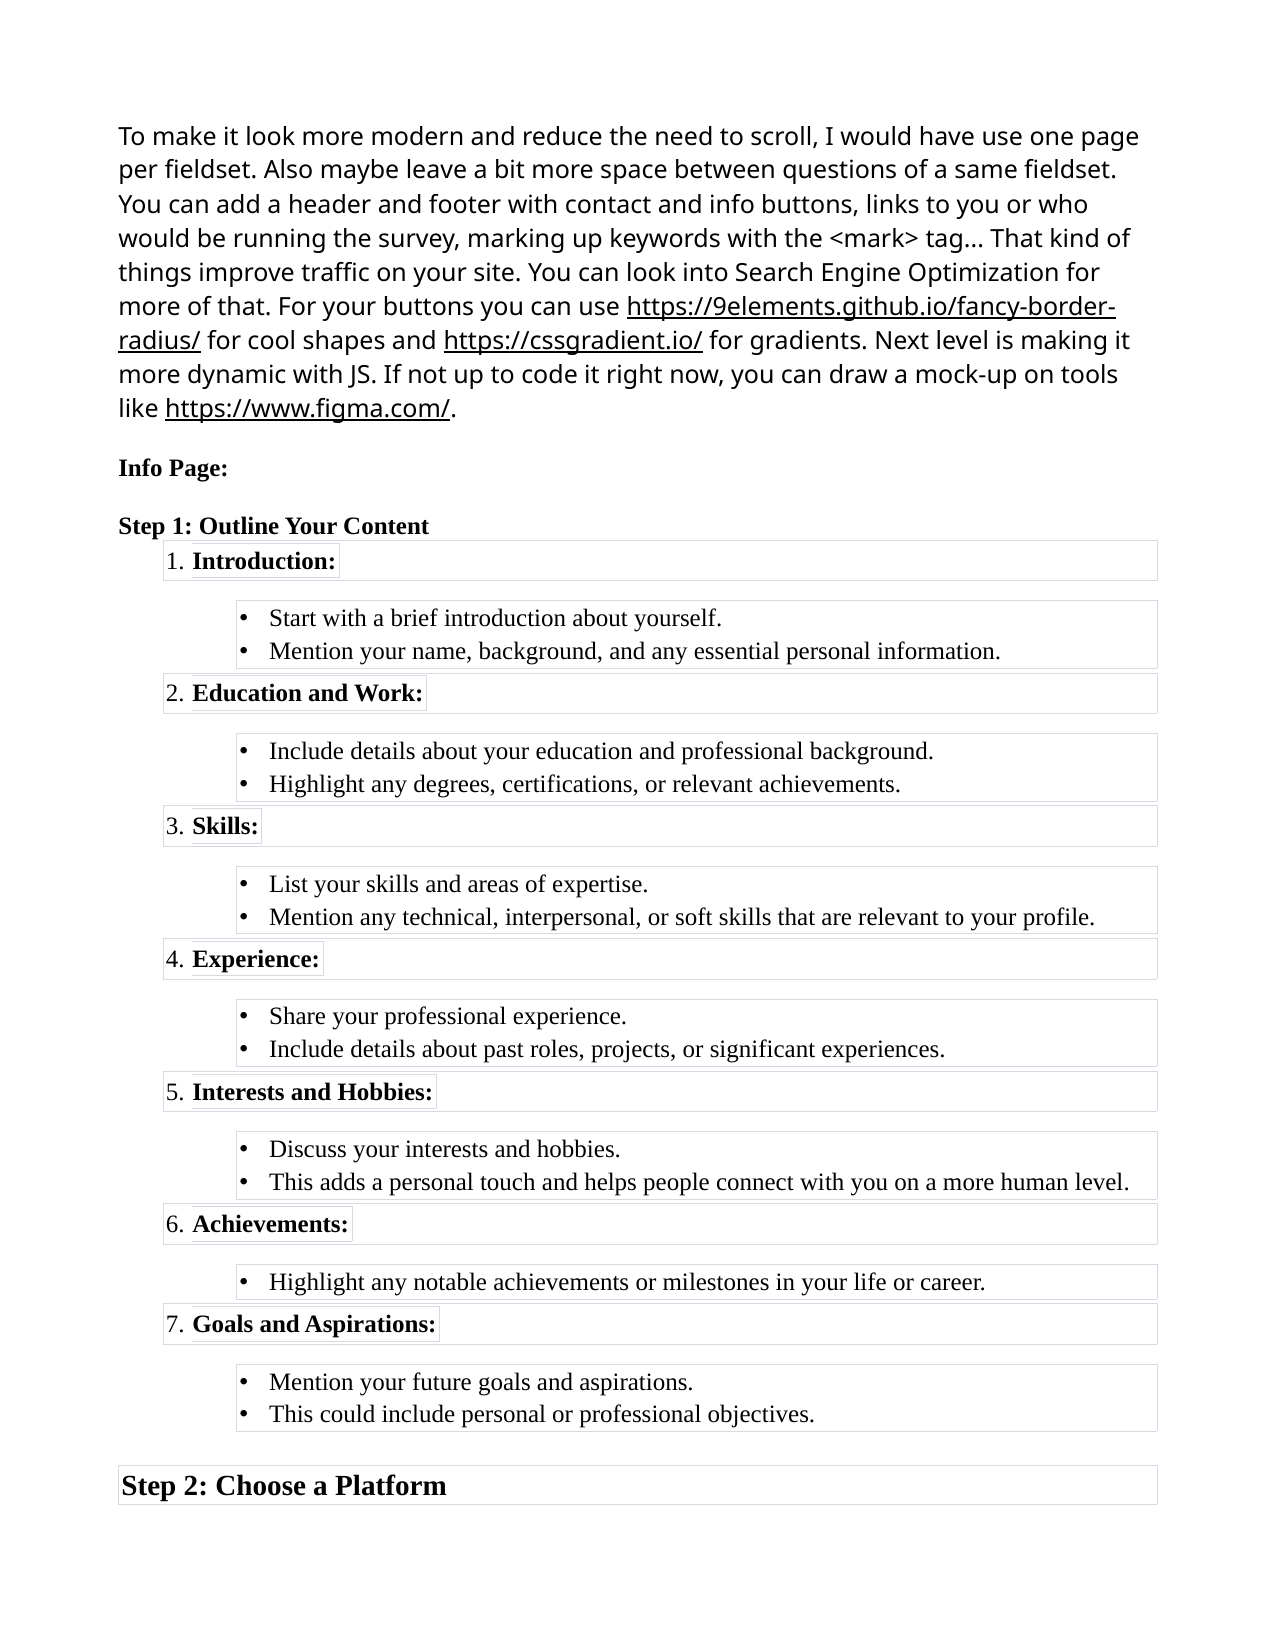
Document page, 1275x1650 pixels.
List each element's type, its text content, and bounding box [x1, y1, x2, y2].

list Highlight any notable achievements or milestones in your life or career. [237, 1265, 1157, 1299]
list Skills: [164, 806, 1157, 846]
list Highlight any degrees, certifications, or relevant achievements. [237, 766, 1157, 801]
list Share your professional experience. [237, 1000, 1157, 1030]
list Discuss your interests and hobbies. [237, 1132, 1157, 1163]
text Info Page: [118, 453, 1157, 482]
text To make it look more modern and reduce the need to scroll, I would have use one page per fieldset. Also maybe leave a bit more space between questions of a same fieldset. You can add a header and footer with contact and info buttons, links to you or who would be running the survey, marking up keywords with the <mark> tag... That kind of things improve traffic on your site. You can look into Search Engine Optimization for more of that. For your buttons you can use https://9elements.github.io/fancy-border-radius/ for cool shapes and https://cssgradient.io/ for gradients. Next level is making it more dynamic with JS. If not up to code it right now, you can draw a mock-up on tools like https://www.figma.com/. [118, 118, 1157, 425]
subtitle Step 2: Choose a Platform [119, 1466, 1157, 1504]
list This adds a personal touch and helps people connect with you on a more human level. [237, 1164, 1157, 1199]
list Mention your future goals and aspirations. [237, 1365, 1157, 1395]
list Achievements: [164, 1204, 1157, 1244]
list Interests and Hobbies: [164, 1072, 1157, 1111]
list Education and Work: [164, 674, 1157, 713]
text Step 1: Outline Your Content [118, 482, 1157, 540]
list List your skills and areas of expertise. [237, 867, 1157, 897]
list Experience: [164, 939, 1157, 979]
list Mention your name, background, and any essential personal information. [237, 633, 1157, 668]
list Introduction: [164, 541, 1157, 580]
list Goals and Aspirations: [164, 1304, 1157, 1344]
list Include details about your education and professional background. [237, 734, 1157, 765]
list Include details about past roles, projects, or significant experiences. [237, 1031, 1157, 1066]
list This could include personal or professional objectives. [237, 1397, 1157, 1431]
list Start with a brief introduction about yourself. [237, 601, 1157, 632]
list Mention any technical, interpersonal, or soft skills that are relevant to your profile. [237, 899, 1157, 933]
